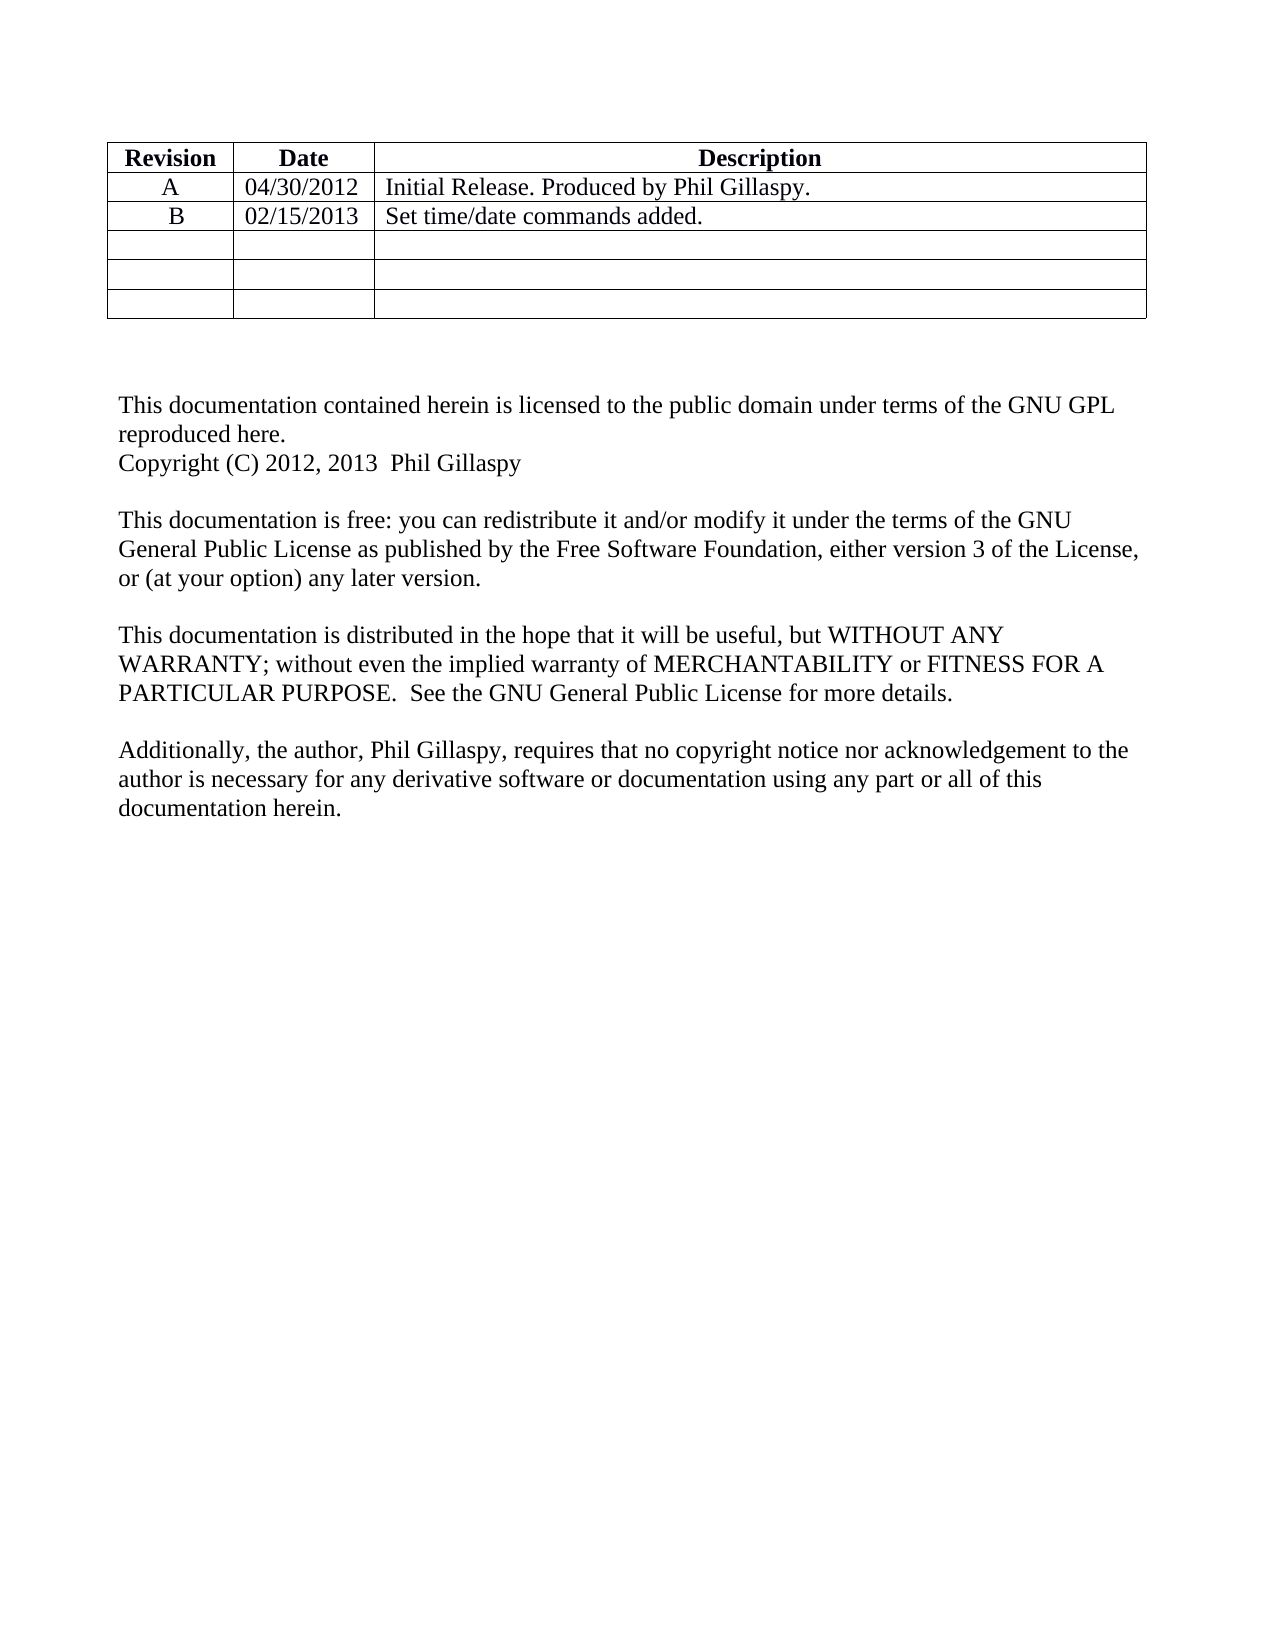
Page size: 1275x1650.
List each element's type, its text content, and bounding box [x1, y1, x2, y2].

table_cell [375, 260, 1146, 288]
table_cell 04/30/2012 [234, 173, 374, 201]
table_header Description [375, 143, 1146, 171]
table_header Revision [108, 143, 233, 171]
text Additionally, the author, Phil Gillaspy, requires that no copyright notice nor acknowledgement to the author is necessary for any derivative software or documentation using any part or all of this documentation herein. [118, 736, 1157, 822]
text This documentation contained herein is licensed to the public domain under terms of the GNU GPL reproduced here. [118, 391, 1157, 448]
text Copyright (C) 2012, 2013 Phil Gillaspy [118, 448, 1157, 477]
table_cell A [108, 173, 233, 201]
table_cell [375, 290, 1146, 318]
table_cell [375, 231, 1146, 259]
table_header Date [234, 143, 374, 171]
table_cell 02/15/2013 [234, 202, 374, 230]
text This documentation is distributed in the hope that it will be useful, but WITHOUT ANY WARRANTY; without even the implied warranty of MERCHANTABILITY or FITNESS FOR A PARTICULAR PURPOSE. See the GNU General Public License for more details. [118, 621, 1157, 707]
table_cell [108, 260, 233, 288]
table_cell Initial Release. Produced by Phil Gillaspy. [375, 173, 1146, 201]
table_cell [234, 260, 374, 288]
table_cell [108, 231, 233, 259]
table_cell B [108, 202, 233, 230]
text This documentation is free: you can redistribute it and/or modify it under the terms of the GNU General Public License as published by the Free Software Foundation, either version 3 of the License, or (at your option) any later version. [118, 506, 1157, 592]
table_cell [108, 290, 233, 318]
table_cell [234, 290, 374, 318]
table_cell Set time/date commands added. [375, 202, 1146, 230]
table_cell [234, 231, 374, 259]
